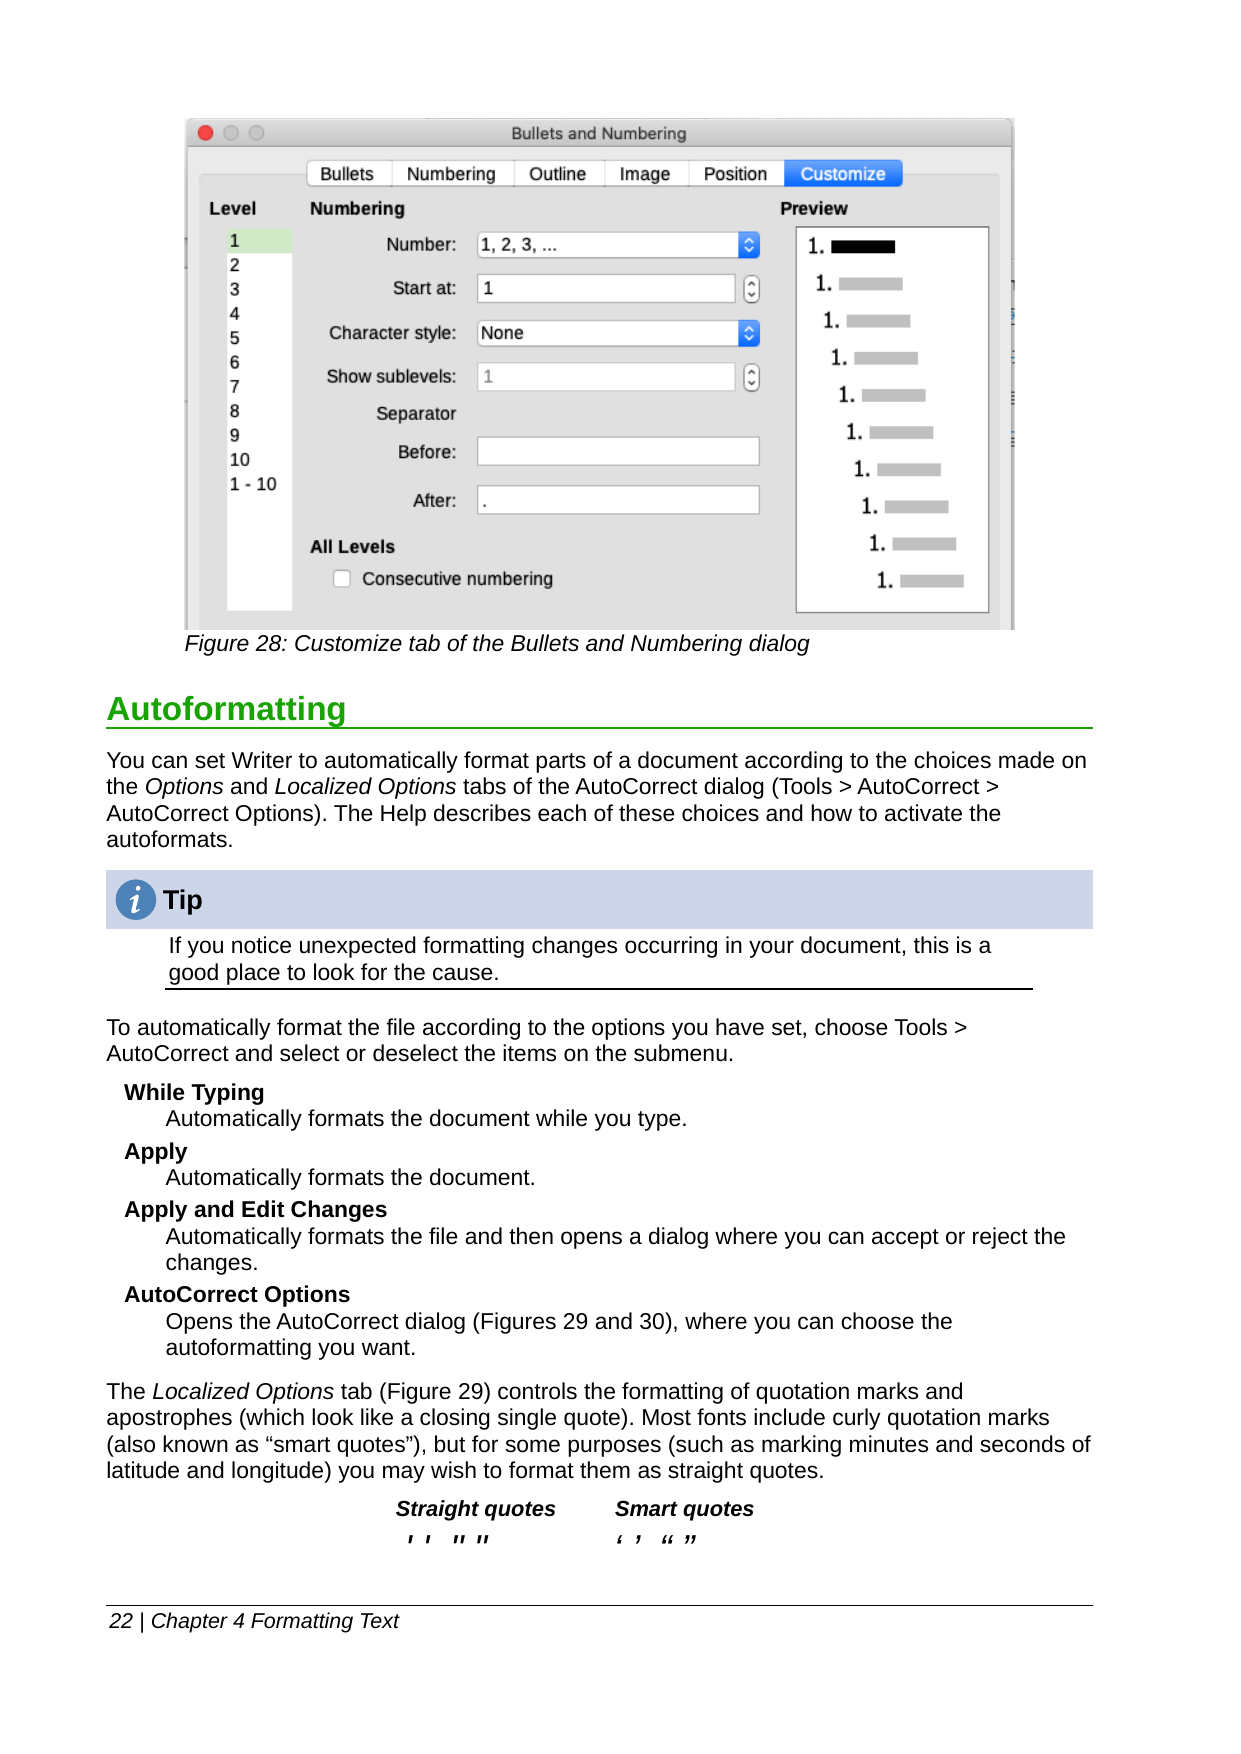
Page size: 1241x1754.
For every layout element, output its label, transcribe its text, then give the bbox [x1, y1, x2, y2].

text Automatically formats the file and then opens a dialog where you can accept or reject the changes. [165, 1223, 1093, 1275]
text Opens the AutoCorrect dialog (Figures 29 and 30), where you can choose the autoformatting you want. [165, 1308, 1093, 1360]
text Figure 28: Customize tab of the Bullets and Numbering dialog [184, 630, 1014, 656]
text You can set Writer to automatically format parts of a document according to the choices made on the Options and Localized Options tabs of the AutoCorrect dialog (Tools > AutoCorrect > AutoCorrect Options). The Help describes each of these choices and how to activate the autoformats. [106, 747, 1093, 852]
text To automatically format the file according to the options you have set, choose Tools > AutoCorrect and select or deselect the items on the submenu. [106, 1014, 1093, 1066]
text Apply and Edit Changes [124, 1196, 1093, 1223]
subtitle Tip [106, 870, 1093, 929]
table_header Smart quotes [603, 1496, 815, 1526]
picture [184, 118, 1015, 630]
text While Typing [124, 1079, 1093, 1105]
text If you notice unexpected formatting changes occurring in your document, this is a good place to look for the cause. [165, 929, 1033, 988]
text Automatically formats the document while you type. [165, 1105, 1093, 1132]
table_cell ‘ ’ “ ” [603, 1526, 815, 1569]
text AutoCorrect Options [124, 1281, 1093, 1308]
table_header Straight quotes [384, 1496, 603, 1526]
text Automatically formats the document. [165, 1164, 1093, 1190]
text Apply [124, 1138, 1093, 1164]
text The Localized Options tab (Figure 29) controls the formatting of quotation marks and apostrophes (which look like a closing single quote). Most fonts include curly quotation marks (also known as “smart quotes”), but for some purposes (such as marking minutes and seconds of latitude and longitude) you may wish to format them as straight quotes. [106, 1378, 1093, 1483]
table_cell ' ' " " [384, 1526, 603, 1569]
subtitle Autoformatting [106, 689, 1093, 727]
